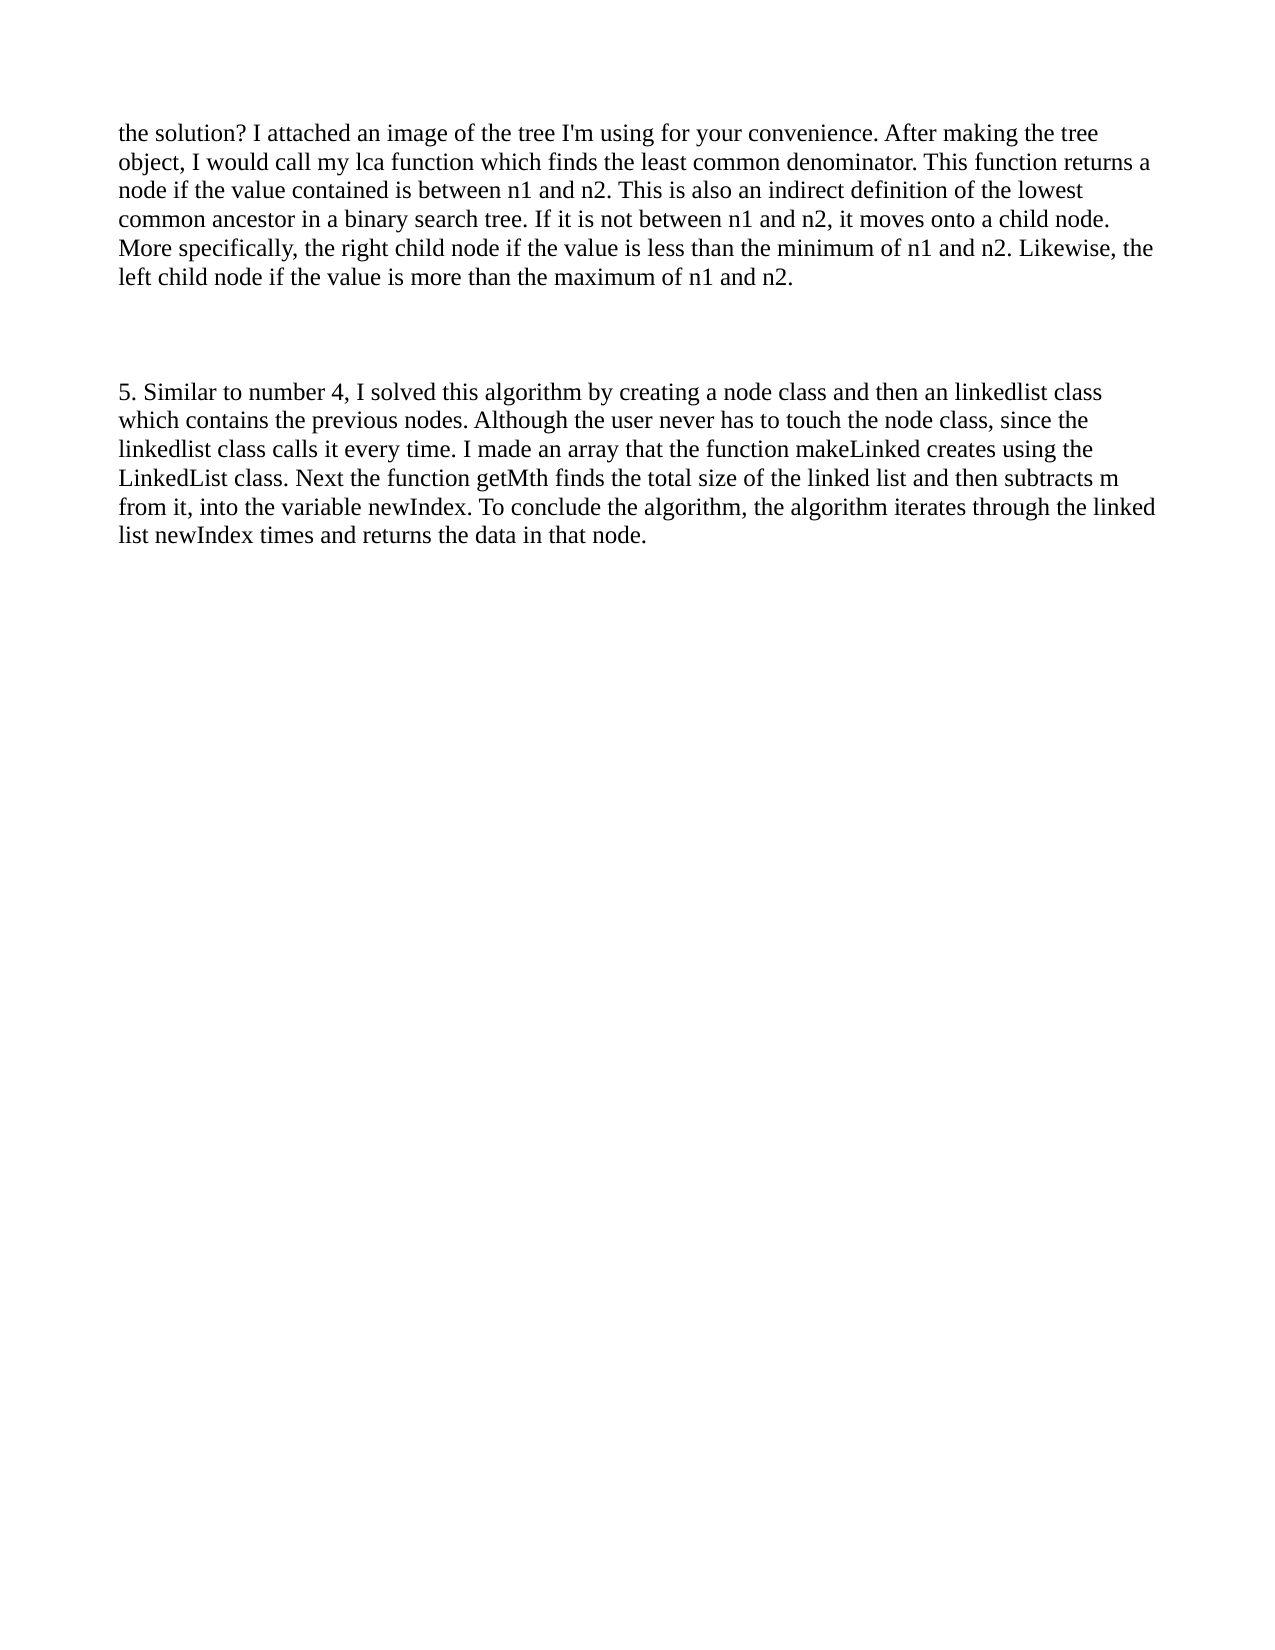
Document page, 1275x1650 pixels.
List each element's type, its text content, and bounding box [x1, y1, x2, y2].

text the solution? I attached an image of the tree I'm using for your convenience. After making the tree object, I would call my lca function which finds the least common denominator. This function returns a node if the value contained is between n1 and n2. This is also an indirect definition of the lowest common ancestor in a binary search tree. If it is not between n1 and n2, it moves onto a child node. More specifically, the right child node if the value is less than the minimum of n1 and n2. Likewise, the left child node if the value is more than the maximum of n1 and n2. [118, 118, 1157, 291]
text 5. Similar to number 4, I solved this algorithm by creating a node class and then an linkedlist class which contains the previous nodes. Although the user never has to touch the node class, since the linkedlist class calls it every time. I made an array that the function makeLinked creates using the LinkedList class. Next the function getMth finds the total size of the linked list and then subtracts m from it, into the variable newIndex. To conclude the algorithm, the algorithm iterates through the linked list newIndex times and returns the data in that node. [118, 377, 1157, 549]
